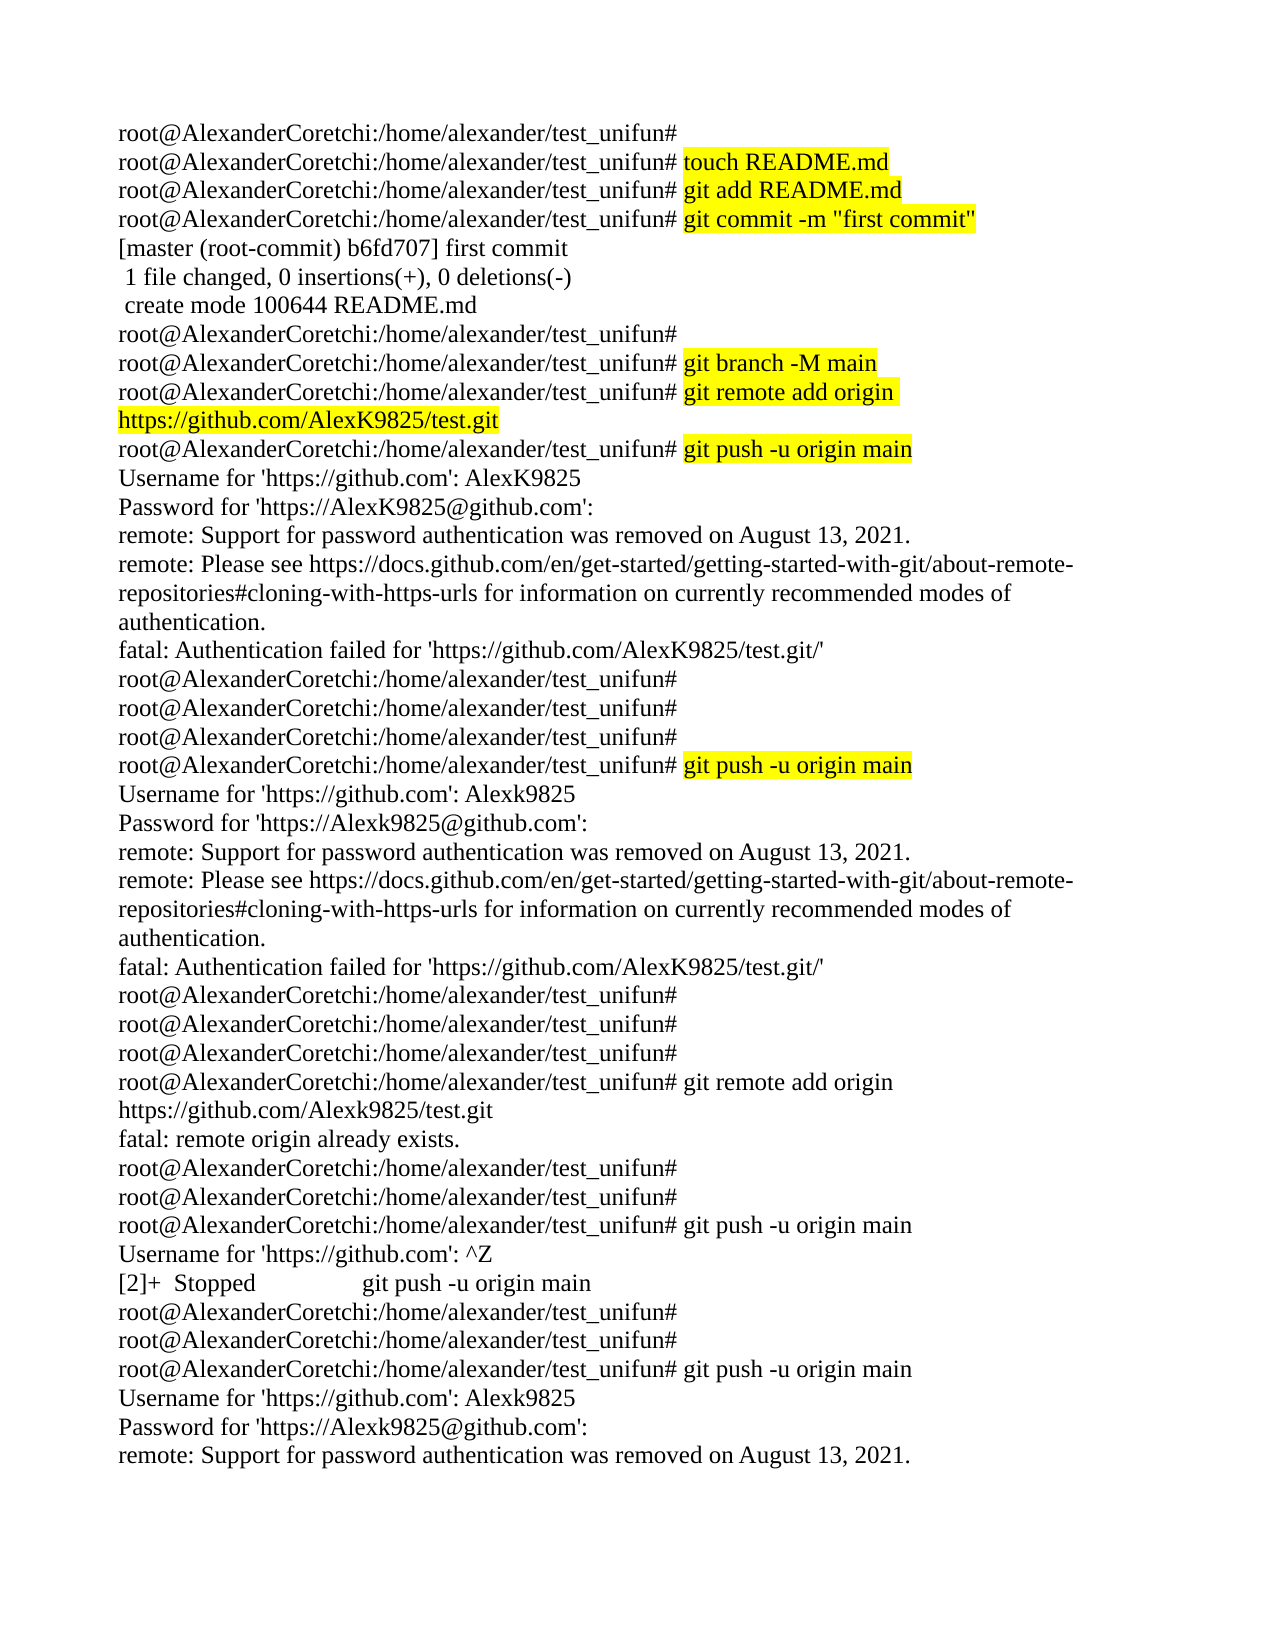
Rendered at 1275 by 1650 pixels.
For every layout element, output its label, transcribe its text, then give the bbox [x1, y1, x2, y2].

text remote: Support for password authentication was removed on August 13, 2021. [118, 521, 1157, 549]
text root@AlexanderCoretchi:/home/alexander/test_unifun# [118, 1038, 1157, 1067]
text root@AlexanderCoretchi:/home/alexander/test_unifun# git remote add origin https://github.com/Alexk9825/test.git [118, 1067, 1157, 1124]
text fatal: Authentication failed for 'https://github.com/AlexK9825/test.git/' [118, 952, 1157, 981]
text create mode 100644 README.md [118, 291, 1157, 319]
text root@AlexanderCoretchi:/home/alexander/test_unifun# git push -u origin main [118, 1354, 1157, 1383]
text root@AlexanderCoretchi:/home/alexander/test_unifun# git branch -M main [118, 348, 1157, 377]
text root@AlexanderCoretchi:/home/alexander/test_unifun# git add README.md [118, 176, 1157, 204]
text root@AlexanderCoretchi:/home/alexander/test_unifun# touch README.md [118, 147, 1157, 176]
text root@AlexanderCoretchi:/home/alexander/test_unifun# [118, 1153, 1157, 1182]
text root@AlexanderCoretchi:/home/alexander/test_unifun# [118, 981, 1157, 1009]
text root@AlexanderCoretchi:/home/alexander/test_unifun# [118, 722, 1157, 751]
text root@AlexanderCoretchi:/home/alexander/test_unifun# git commit -m "first commit" [118, 204, 1157, 233]
text remote: Please see https://docs.github.com/en/get-started/getting-started-with-git/about-remote-repositories#cloning-with-https-urls for information on currently recommended modes of authentication. [118, 549, 1157, 636]
text root@AlexanderCoretchi:/home/alexander/test_unifun# [118, 1182, 1157, 1211]
text root@AlexanderCoretchi:/home/alexander/test_unifun# git push -u origin main [118, 751, 1157, 779]
text root@AlexanderCoretchi:/home/alexander/test_unifun# git push -u origin main [118, 1211, 1157, 1239]
text root@AlexanderCoretchi:/home/alexander/test_unifun# [118, 1326, 1157, 1354]
text fatal: remote origin already exists. [118, 1124, 1157, 1153]
text [master (root-commit) b6fd707] first commit [118, 233, 1157, 262]
text root@AlexanderCoretchi:/home/alexander/test_unifun# [118, 664, 1157, 693]
text remote: Support for password authentication was removed on August 13, 2021. [118, 1441, 1157, 1469]
text Username for 'https://github.com': Alexk9825 [118, 1383, 1157, 1412]
text root@AlexanderCoretchi:/home/alexander/test_unifun# [118, 118, 1157, 147]
text root@AlexanderCoretchi:/home/alexander/test_unifun# [118, 693, 1157, 722]
text Username for 'https://github.com': ^Z [118, 1239, 1157, 1268]
text Username for 'https://github.com': AlexK9825 [118, 463, 1157, 492]
text Password for 'https://Alexk9825@github.com': [118, 808, 1157, 837]
text root@AlexanderCoretchi:/home/alexander/test_unifun# [118, 1009, 1157, 1038]
text root@AlexanderCoretchi:/home/alexander/test_unifun# [118, 1297, 1157, 1326]
text Username for 'https://github.com': Alexk9825 [118, 779, 1157, 808]
text [2]+ Stopped git push -u origin main [118, 1268, 1157, 1297]
text 1 file changed, 0 insertions(+), 0 deletions(-) [118, 262, 1157, 291]
text root@AlexanderCoretchi:/home/alexander/test_unifun# git remote add origin https://github.com/AlexK9825/test.git [118, 377, 1157, 434]
text fatal: Authentication failed for 'https://github.com/AlexK9825/test.git/' [118, 636, 1157, 664]
text Password for 'https://AlexK9825@github.com': [118, 492, 1157, 521]
text remote: Please see https://docs.github.com/en/get-started/getting-started-with-git/about-remote-repositories#cloning-with-https-urls for information on currently recommended modes of authentication. [118, 866, 1157, 952]
text root@AlexanderCoretchi:/home/alexander/test_unifun# git push -u origin main [118, 434, 1157, 463]
text Password for 'https://Alexk9825@github.com': [118, 1412, 1157, 1441]
text remote: Support for password authentication was removed on August 13, 2021. [118, 837, 1157, 866]
text root@AlexanderCoretchi:/home/alexander/test_unifun# [118, 319, 1157, 348]
